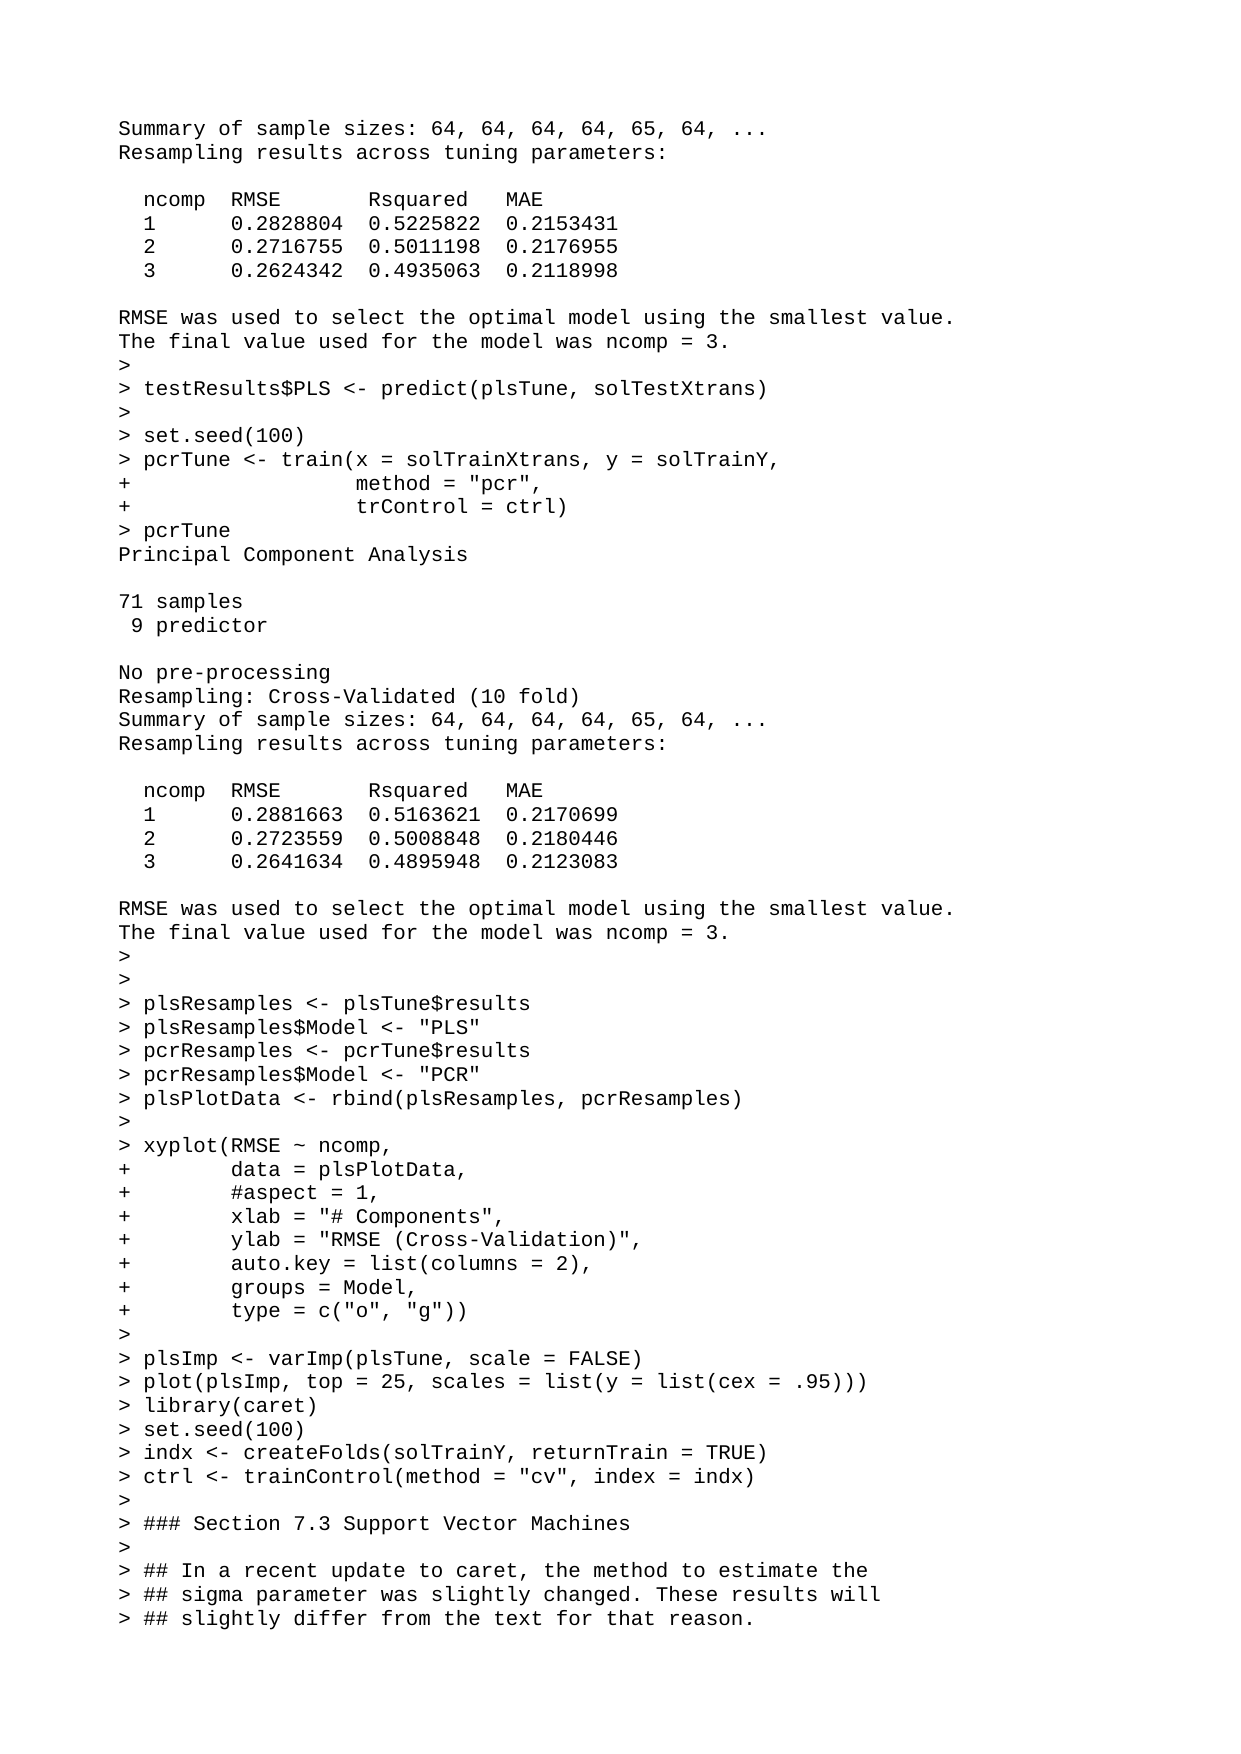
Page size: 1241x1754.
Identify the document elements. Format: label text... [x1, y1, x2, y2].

text > [118, 354, 1122, 378]
text > pcrTune <- train(x = solTrainXtrans, y = solTrainY, [118, 449, 1122, 473]
text > pcrResamples$Model <- "PCR" [118, 1064, 1122, 1088]
text + method = "pcr", [118, 473, 1122, 496]
text > [118, 946, 1122, 969]
text > [118, 1489, 1122, 1513]
text ncomp RMSE Rsquared MAE [118, 189, 1122, 213]
text Resampling results across tuning parameters: [118, 142, 1122, 165]
text + xlab = "# Components", [118, 1206, 1122, 1229]
text > plsResamples <- plsTune$results [118, 993, 1122, 1017]
text > testResults$PLS <- predict(plsTune, solTestXtrans) [118, 378, 1122, 402]
text + auto.key = list(columns = 2), [118, 1253, 1122, 1277]
text > pcrTune [118, 520, 1122, 544]
text Resampling results across tuning parameters: [118, 733, 1122, 757]
text 71 samples [118, 591, 1122, 615]
text 9 predictor [118, 615, 1122, 638]
text 3 0.2624342 0.4935063 0.2118998 [118, 260, 1122, 284]
text The final value used for the model was ncomp = 3. [118, 331, 1122, 354]
text No pre-processing [118, 662, 1122, 686]
text > plot(plsImp, top = 25, scales = list(y = list(cex = .95))) [118, 1371, 1122, 1395]
text > set.seed(100) [118, 1419, 1122, 1442]
text + groups = Model, [118, 1277, 1122, 1300]
text RMSE was used to select the optimal model using the smallest value. [118, 898, 1122, 922]
text + #aspect = 1, [118, 1182, 1122, 1206]
text > plsResamples$Model <- "PLS" [118, 1017, 1122, 1040]
text 2 0.2723559 0.5008848 0.2180446 [118, 827, 1122, 851]
text > plsImp <- varImp(plsTune, scale = FALSE) [118, 1348, 1122, 1371]
text Summary of sample sizes: 64, 64, 64, 64, 65, 64, ... [118, 118, 1122, 142]
text > ## In a recent update to caret, the method to estimate the [118, 1561, 1122, 1584]
text 3 0.2641634 0.4895948 0.2123083 [118, 851, 1122, 875]
text 2 0.2716755 0.5011198 0.2176955 [118, 236, 1122, 260]
text Summary of sample sizes: 64, 64, 64, 64, 65, 64, ... [118, 709, 1122, 733]
text RMSE was used to select the optimal model using the smallest value. [118, 307, 1122, 331]
text > set.seed(100) [118, 426, 1122, 449]
text 1 0.2828804 0.5225822 0.2153431 [118, 213, 1122, 236]
text + trControl = ctrl) [118, 496, 1122, 520]
text > xyplot(RMSE ~ ncomp, [118, 1135, 1122, 1158]
text 1 0.2881663 0.5163621 0.2170699 [118, 804, 1122, 827]
text + type = c("o", "g")) [118, 1300, 1122, 1324]
text The final value used for the model was ncomp = 3. [118, 922, 1122, 946]
text > [118, 1537, 1122, 1561]
text > indx <- createFolds(solTrainY, returnTrain = TRUE) [118, 1442, 1122, 1466]
text > [118, 969, 1122, 993]
text > ## sigma parameter was slightly changed. These results will [118, 1584, 1122, 1608]
text > ctrl <- trainControl(method = "cv", index = indx) [118, 1466, 1122, 1489]
text > [118, 402, 1122, 426]
text + data = plsPlotData, [118, 1158, 1122, 1182]
text Resampling: Cross-Validated (10 fold) [118, 686, 1122, 709]
text > [118, 1324, 1122, 1348]
text ncomp RMSE Rsquared MAE [118, 780, 1122, 804]
text Principal Component Analysis [118, 544, 1122, 567]
text > ### Section 7.3 Support Vector Machines [118, 1513, 1122, 1537]
text > [118, 1111, 1122, 1135]
text > pcrResamples <- pcrTune$results [118, 1040, 1122, 1064]
text + ylab = "RMSE (Cross-Validation)", [118, 1229, 1122, 1253]
text > library(caret) [118, 1395, 1122, 1419]
text > plsPlotData <- rbind(plsResamples, pcrResamples) [118, 1088, 1122, 1111]
text > ## slightly differ from the text for that reason. [118, 1608, 1122, 1631]
